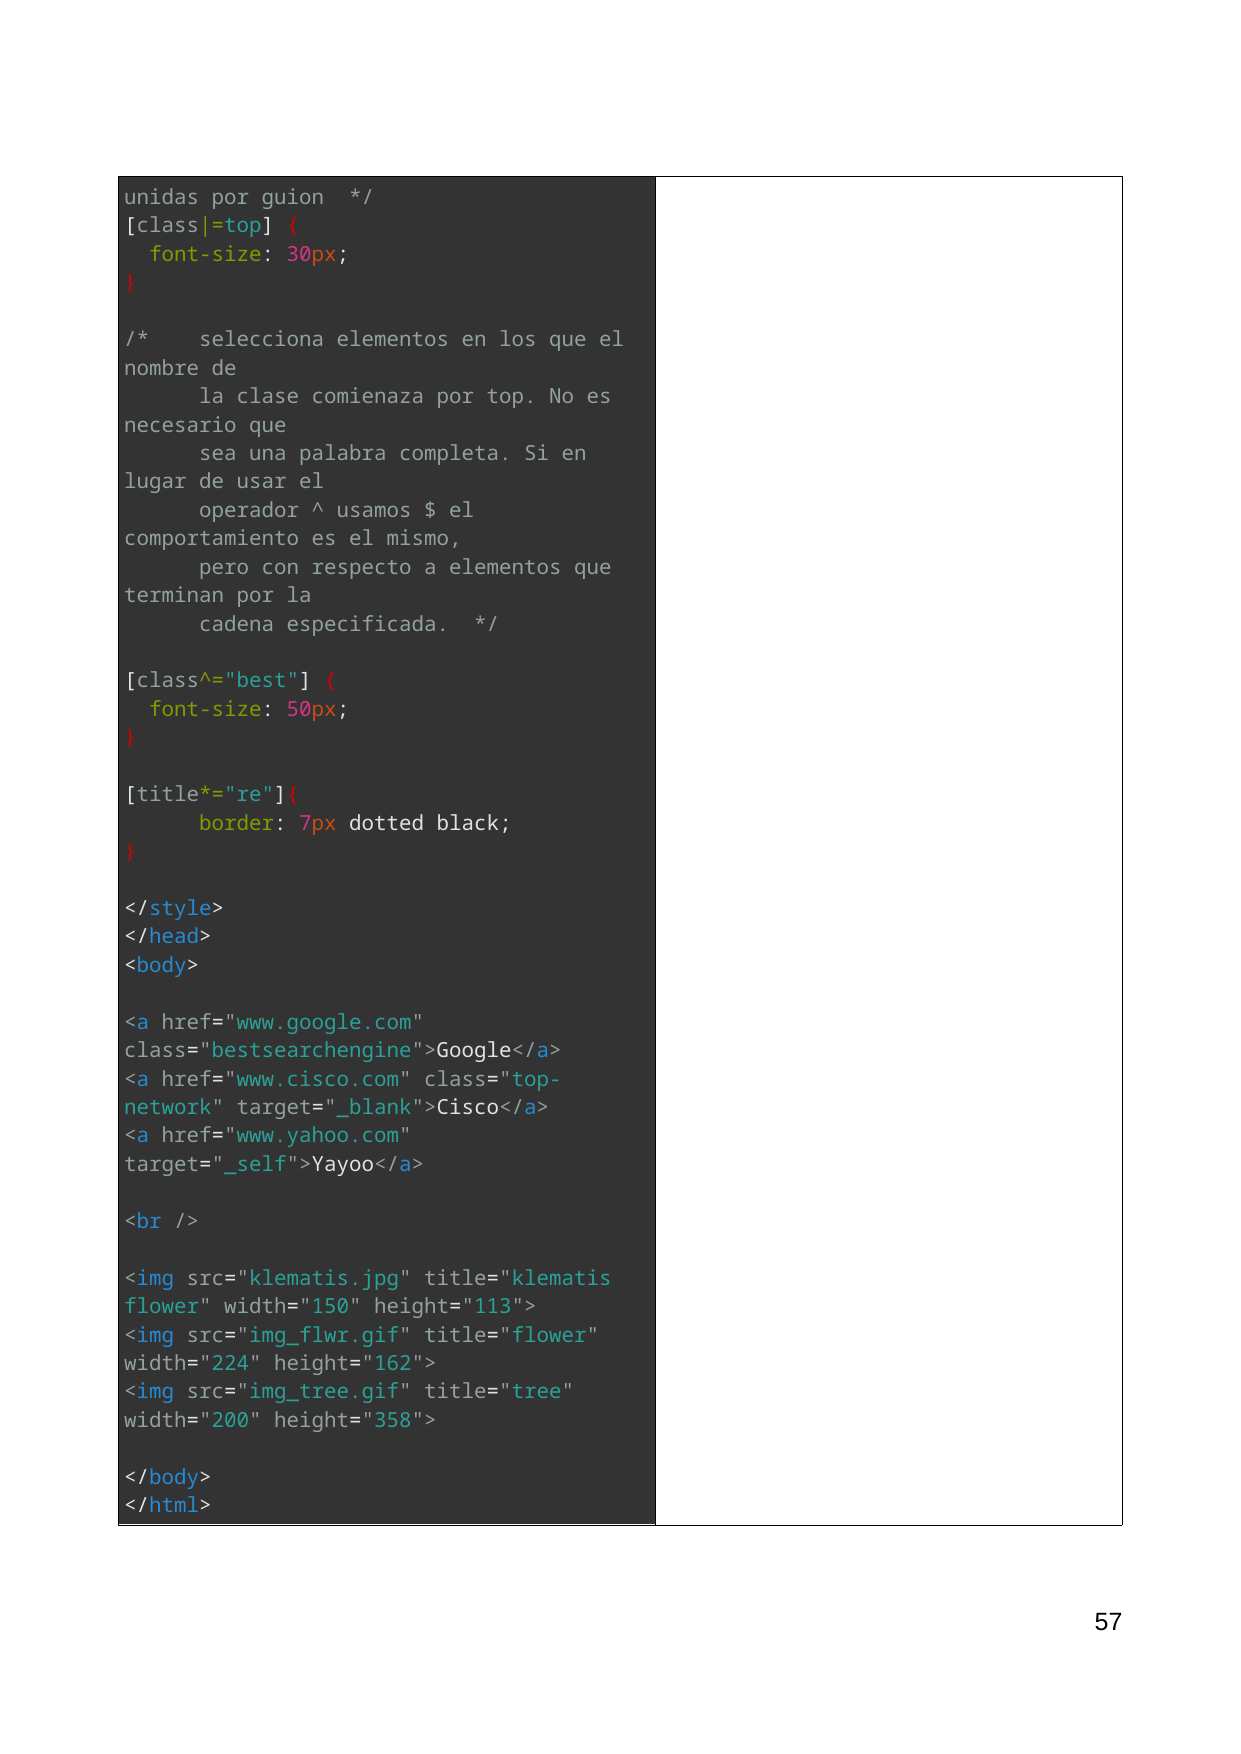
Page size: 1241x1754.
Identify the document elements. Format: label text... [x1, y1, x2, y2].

table_header [656, 177, 1122, 1524]
table_header unidas por guion */ [class|=top] { font-size: 30px; } /* selecciona elementos en los que el nombre de la clase comienaza por top. No es necesario que sea una palabra completa. Si en lugar de usar el operador ^ usamos $ el comportamiento es el mismo, pero con respecto a elementos que terminan por la cadena especificada. */ [class^="best"] { font-size: 50px; } [title*="re"]{ border: 7px dotted black; } </style> </head> <body> <a href="www.google.com" class="bestsearchengine">Google</a> <a href="www.cisco.com" class="top-network" target="_blank">Cisco</a> <a href="www.yahoo.com" target="_self">Yayoo</a> <br /> <img src="klematis.jpg" title="klematis flower" width="150" height="113"> <img src="img_flwr.gif" title="flower" width="224" height="162"> <img src="img_tree.gif" title="tree" width="200" height="358"> </body> </html> [119, 177, 655, 1524]
